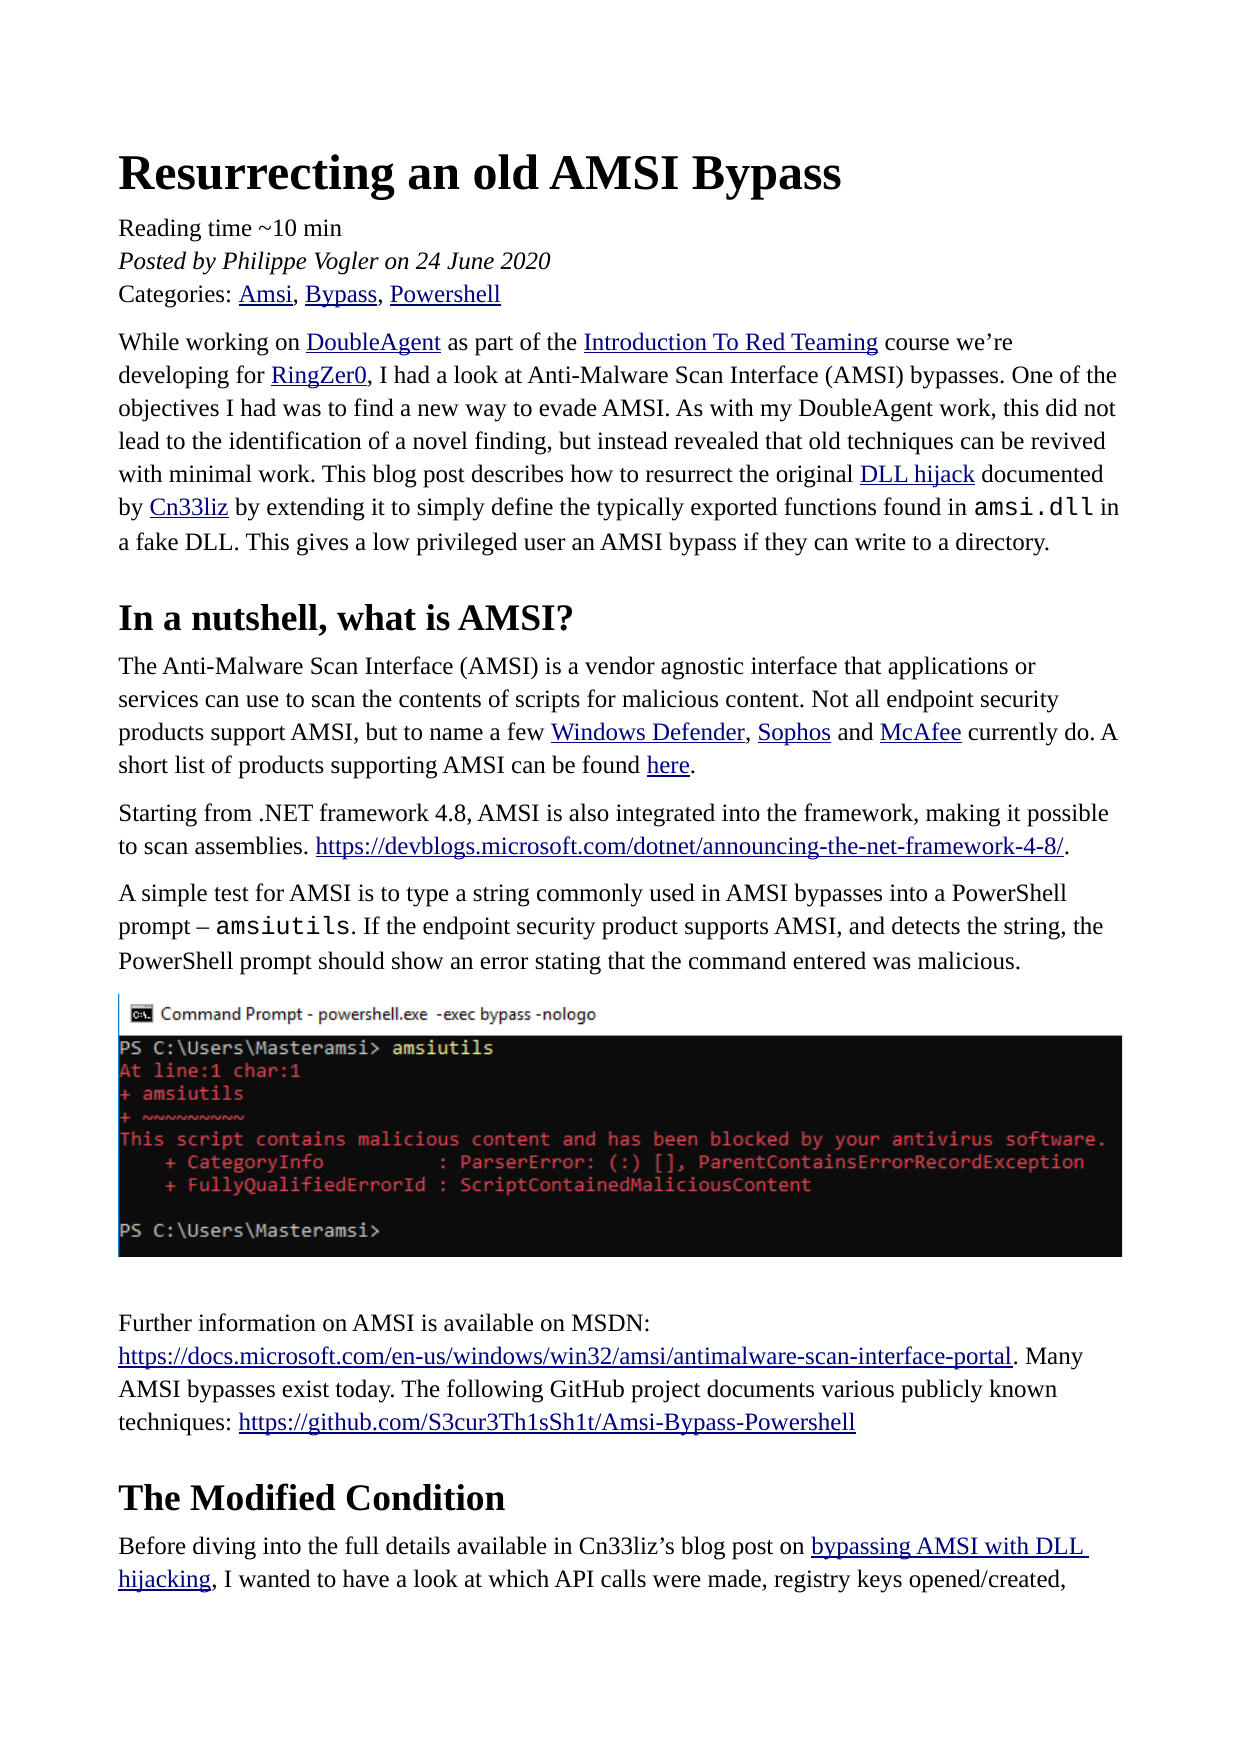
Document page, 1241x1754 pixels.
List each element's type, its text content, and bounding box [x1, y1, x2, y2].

text Further information on AMSI is available on MSDN: https://docs.microsoft.com/en-us/windows/win32/amsi/antimalware-scan-interface-portal. Many AMSI bypasses exist today. The following GitHub project documents various publicly known techniques: https://github.com/S3cur3Th1sSh1t/Amsi-Bypass-Powershell [118, 1308, 1122, 1436]
text Categories: Amsi, Bypass, Powershell [118, 279, 1122, 308]
text Starting from .NET framework 4.8, AMSI is also integrated into the framework, making it possible to scan assemblies. https://devblogs.microsoft.com/dotnet/announcing-the-net-framework-4-8/. [118, 798, 1122, 859]
text The Anti-Malware Scan Interface (AMSI) is a vendor agnostic interface that applications or services can use to scan the contents of scripts for malicious content. Not all endpoint security products support AMSI, but to name a few Windows Defender, Sophos and McAfee currently do. A short list of products supporting AMSI can be found here. [118, 651, 1122, 779]
text A simple test for AMSI is to type a string commonly used in AMSI bypasses into a PowerShell prompt – amsiutils. If the endpoint security product supports AMSI, and detects the string, the PowerShell prompt should show an error stating that the command entered was malicious. [118, 878, 1122, 975]
picture [118, 994, 1123, 1257]
subtitle The Modified Condition [118, 1476, 1122, 1519]
subtitle Resurrecting an old AMSI Bypass [118, 143, 1122, 201]
subtitle In a nutshell, what is AMSI? [118, 595, 1122, 638]
text Reading time ~10 min [118, 213, 1122, 242]
text Before diving into the full details available in Cn33liz’s blog post on bypassing AMSI with DLL hijacking, I wanted to have a look at which API calls were made, registry keys opened/created, [118, 1531, 1122, 1593]
text Posted by Philippe Vogler on 24 June 2020 [118, 246, 1122, 275]
text While working on DoubleAgent as part of the Introduction To Red Teaming course we’re developing for RingZer0, I had a look at Anti-Malware Scan Interface (AMSI) bypasses. One of the objectives I had was to find a new way to evade AMSI. As with my DoubleAgent work, this did not lead to the identification of a novel finding, but instead revealed that old techniques can be revived with minimal work. This blog post describes how to resurrect the original DLL hijack documented by Cn33liz by extending it to simply define the typically exported functions found in amsi.dll in a fake DLL. This gives a low privileged user an AMSI bypass if they can write to a directory. [118, 327, 1122, 556]
